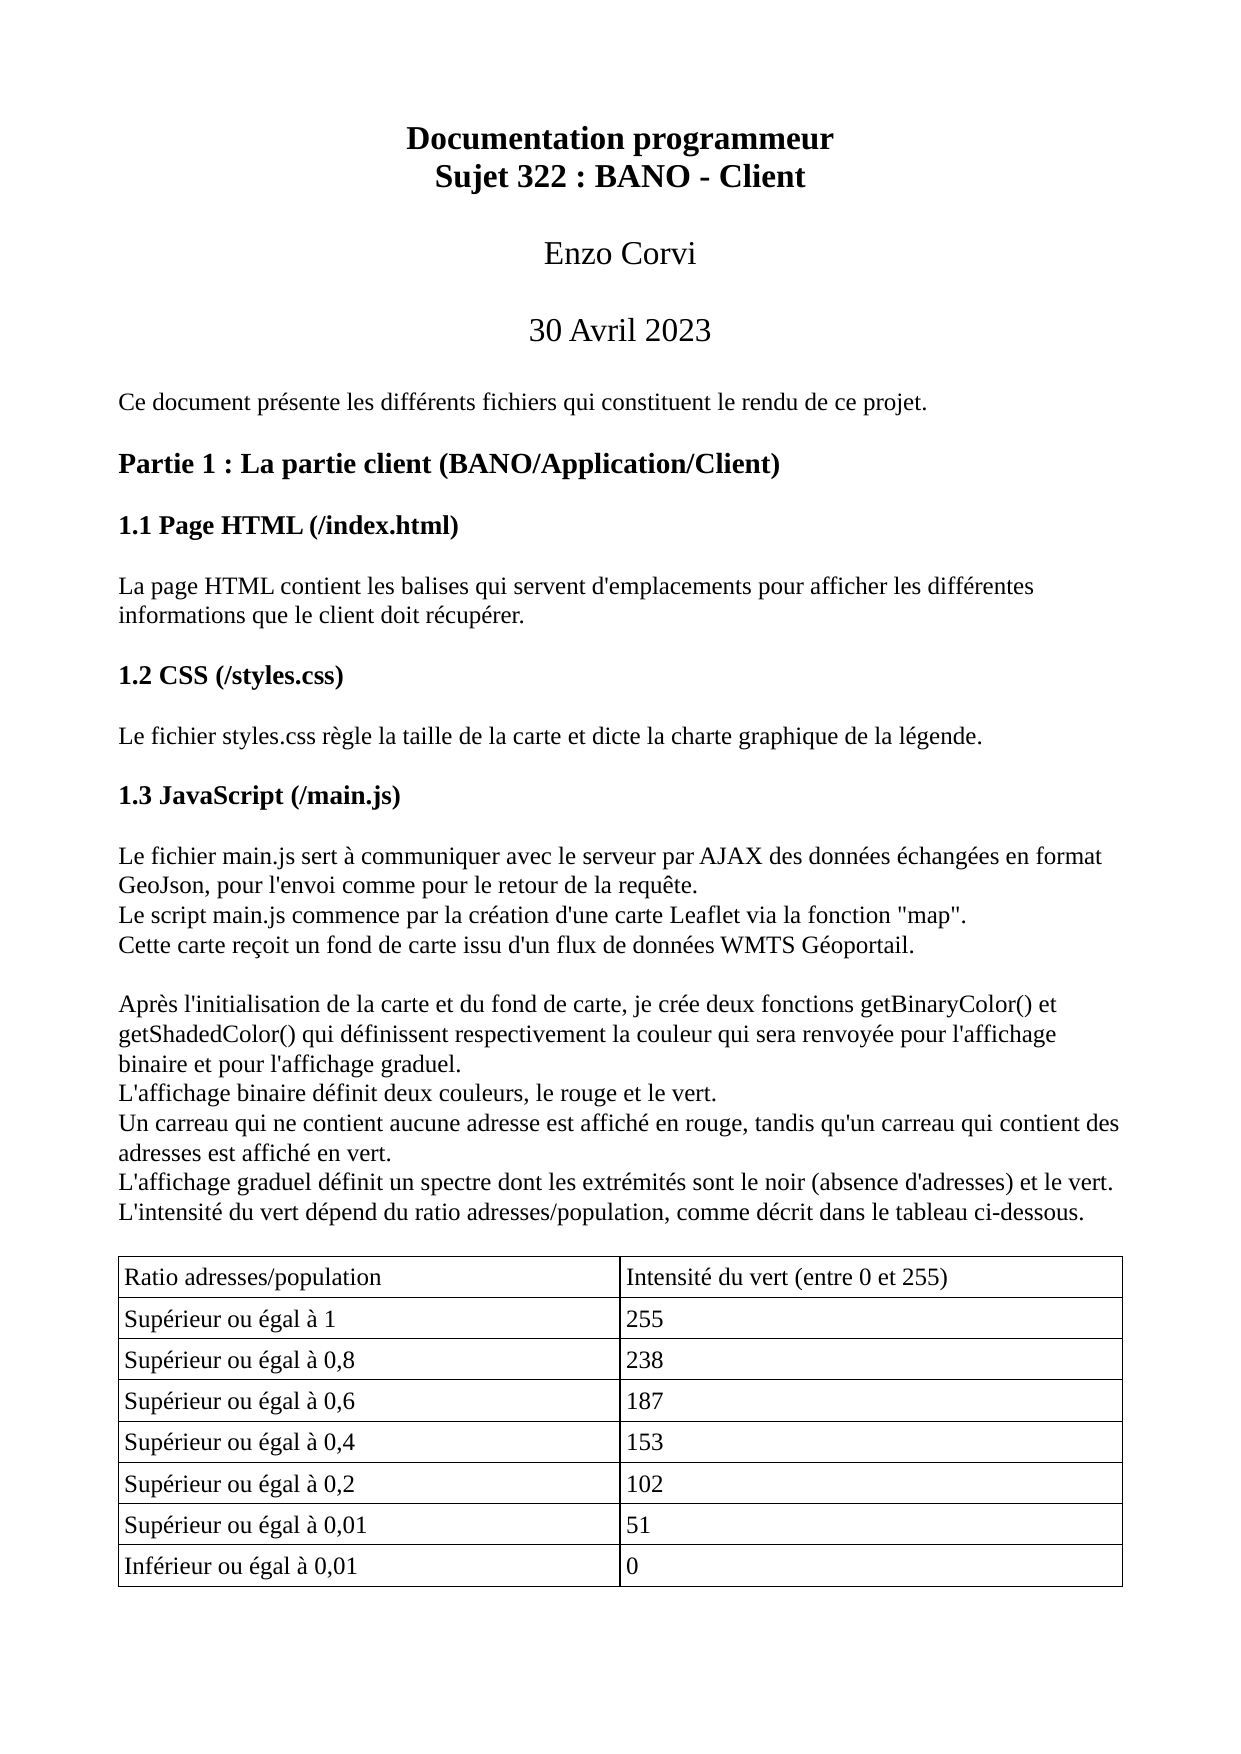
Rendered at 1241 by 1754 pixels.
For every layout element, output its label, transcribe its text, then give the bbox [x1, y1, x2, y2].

text Le script main.js commence par la création d'une carte Leaflet via la fonction "map". [118, 899, 1122, 929]
text La page HTML contient les balises qui servent d'emplacements pour afficher les différentes informations que le client doit récupérer. [118, 570, 1122, 629]
text Un carreau qui ne contient aucune adresse est affiché en rouge, tandis qu'un carreau qui contient des adresses est affiché en vert. [118, 1107, 1122, 1167]
table_cell Inférieur ou égal à 0,01 [119, 1545, 619, 1586]
table_cell 153 [621, 1422, 1122, 1462]
table_cell 255 [621, 1298, 1122, 1338]
text Ce document présente les différents fichiers qui constituent le rendu de ce projet. [118, 386, 1122, 416]
table_cell 51 [621, 1504, 1122, 1544]
table_cell Supérieur ou égal à 1 [119, 1298, 619, 1338]
table_cell Supérieur ou égal à 0,6 [119, 1380, 619, 1421]
text 1.3 JavaScript (/main.js) [118, 779, 1122, 810]
table_cell Supérieur ou égal à 0,4 [119, 1422, 619, 1462]
text L'intensité du vert dépend du ratio adresses/population, comme décrit dans le tableau ci-dessous. [118, 1196, 1122, 1226]
table_cell Supérieur ou égal à 0,8 [119, 1339, 619, 1379]
text Le fichier styles.css règle la taille de la carte et dicte la charte graphique de la légende. [118, 720, 1122, 749]
table_header Ratio adresses/population [119, 1257, 619, 1297]
table_cell 0 [621, 1545, 1122, 1586]
table_cell Supérieur ou égal à 0,2 [119, 1463, 619, 1503]
text Enzo Corvi [118, 233, 1122, 271]
text 30 Avril 2023 [118, 310, 1122, 348]
text 1.1 Page HTML (/index.html) [118, 509, 1122, 540]
table_cell 102 [621, 1463, 1122, 1503]
text L'affichage binaire définit deux couleurs, le rouge et le vert. [118, 1077, 1122, 1107]
text L'affichage graduel définit un spectre dont les extrémités sont le noir (absence d'adresses) et le vert. [118, 1167, 1122, 1196]
text Après l'initialisation de la carte et du fond de carte, je crée deux fonctions getBinaryColor() et getShadedColor() qui définissent respectivement la couleur qui sera renvoyée pour l'affichage binaire et pour l'affichage graduel. [118, 988, 1122, 1077]
text Cette carte reçoit un fond de carte issu d'un flux de données WMTS Géoportail. [118, 929, 1122, 959]
table_cell 187 [621, 1380, 1122, 1421]
text Le fichier main.js sert à communiquer avec le serveur par AJAX des données échangées en format GeoJson, pour l'envoi comme pour le retour de la requête. [118, 840, 1122, 899]
text 1.2 CSS (/styles.css) [118, 659, 1122, 690]
text Documentation programmeur [118, 118, 1122, 156]
table_cell 238 [621, 1339, 1122, 1379]
text Partie 1 : La partie client (BANO/Application/Client) [118, 446, 1122, 479]
text Sujet 322 : BANO - Client [118, 156, 1122, 195]
table_cell Supérieur ou égal à 0,01 [119, 1504, 619, 1544]
table_header Intensité du vert (entre 0 et 255) [621, 1257, 1122, 1297]
